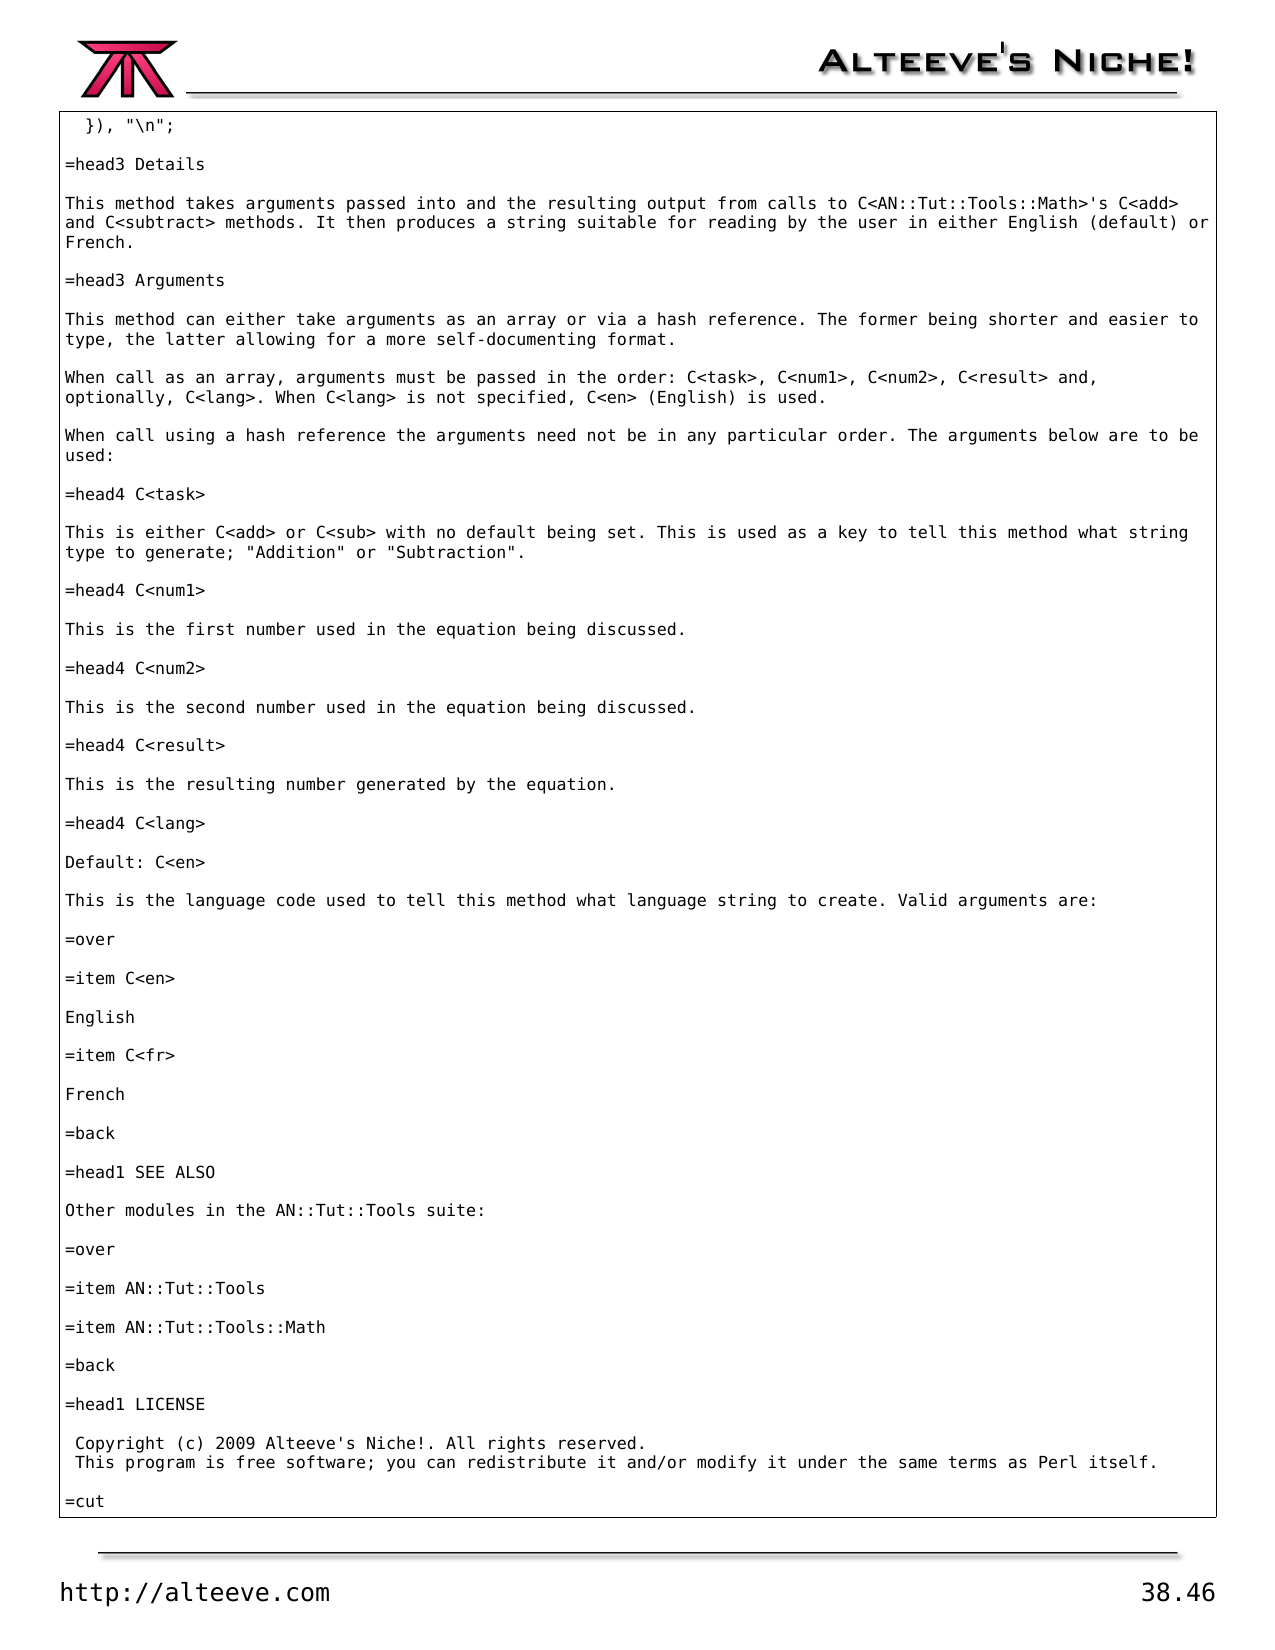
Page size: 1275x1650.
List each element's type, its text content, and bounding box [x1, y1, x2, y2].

picture [76, 1545, 1199, 1589]
table_cell }), "\n"; =head3 Details This method takes arguments passed into and the resulting output from calls to C<AN::Tut::Tools::Math>'s C<add> and C<subtract> methods. It then produces a string suitable for reading by the user in either English (default) or French. =head3 Arguments This method can either take arguments as an array or via a hash reference. The former being shorter and easier to type, the latter allowing for a more self-documenting format. When call as an array, arguments must be passed in the order: C<task>, C<num1>, C<num2>, C<result> and, optionally, C<lang>. When C<lang> is not specified, C<en> (English) is used. When call using a hash reference the arguments need not be in any particular order. The arguments below are to be used: =head4 C<task> This is either C<add> or C<sub> with no default being set. This is used as a key to tell this method what string type to generate; "Addition" or "Subtraction". =head4 C<num1> This is the first number used in the equation being discussed. =head4 C<num2> This is the second number used in the equation being discussed. =head4 C<result> This is the resulting number generated by the equation. =head4 C<lang> Default: C<en> This is the language code used to tell this method what language string to create. Valid arguments are: =over =item C<en> English =item C<fr> French =back =head1 SEE ALSO Other modules in the AN::Tut::Tools suite: =over =item AN::Tut::Tools =item AN::Tut::Tools::Math =back =head1 LICENSE Copyright (c) 2009 Alteeve's Niche!. All rights reserved. This program is free software; you can redistribute it and/or modify it under the same terms as Perl itself. =cut [60, 112, 1216, 1517]
picture [76, 39, 1199, 99]
